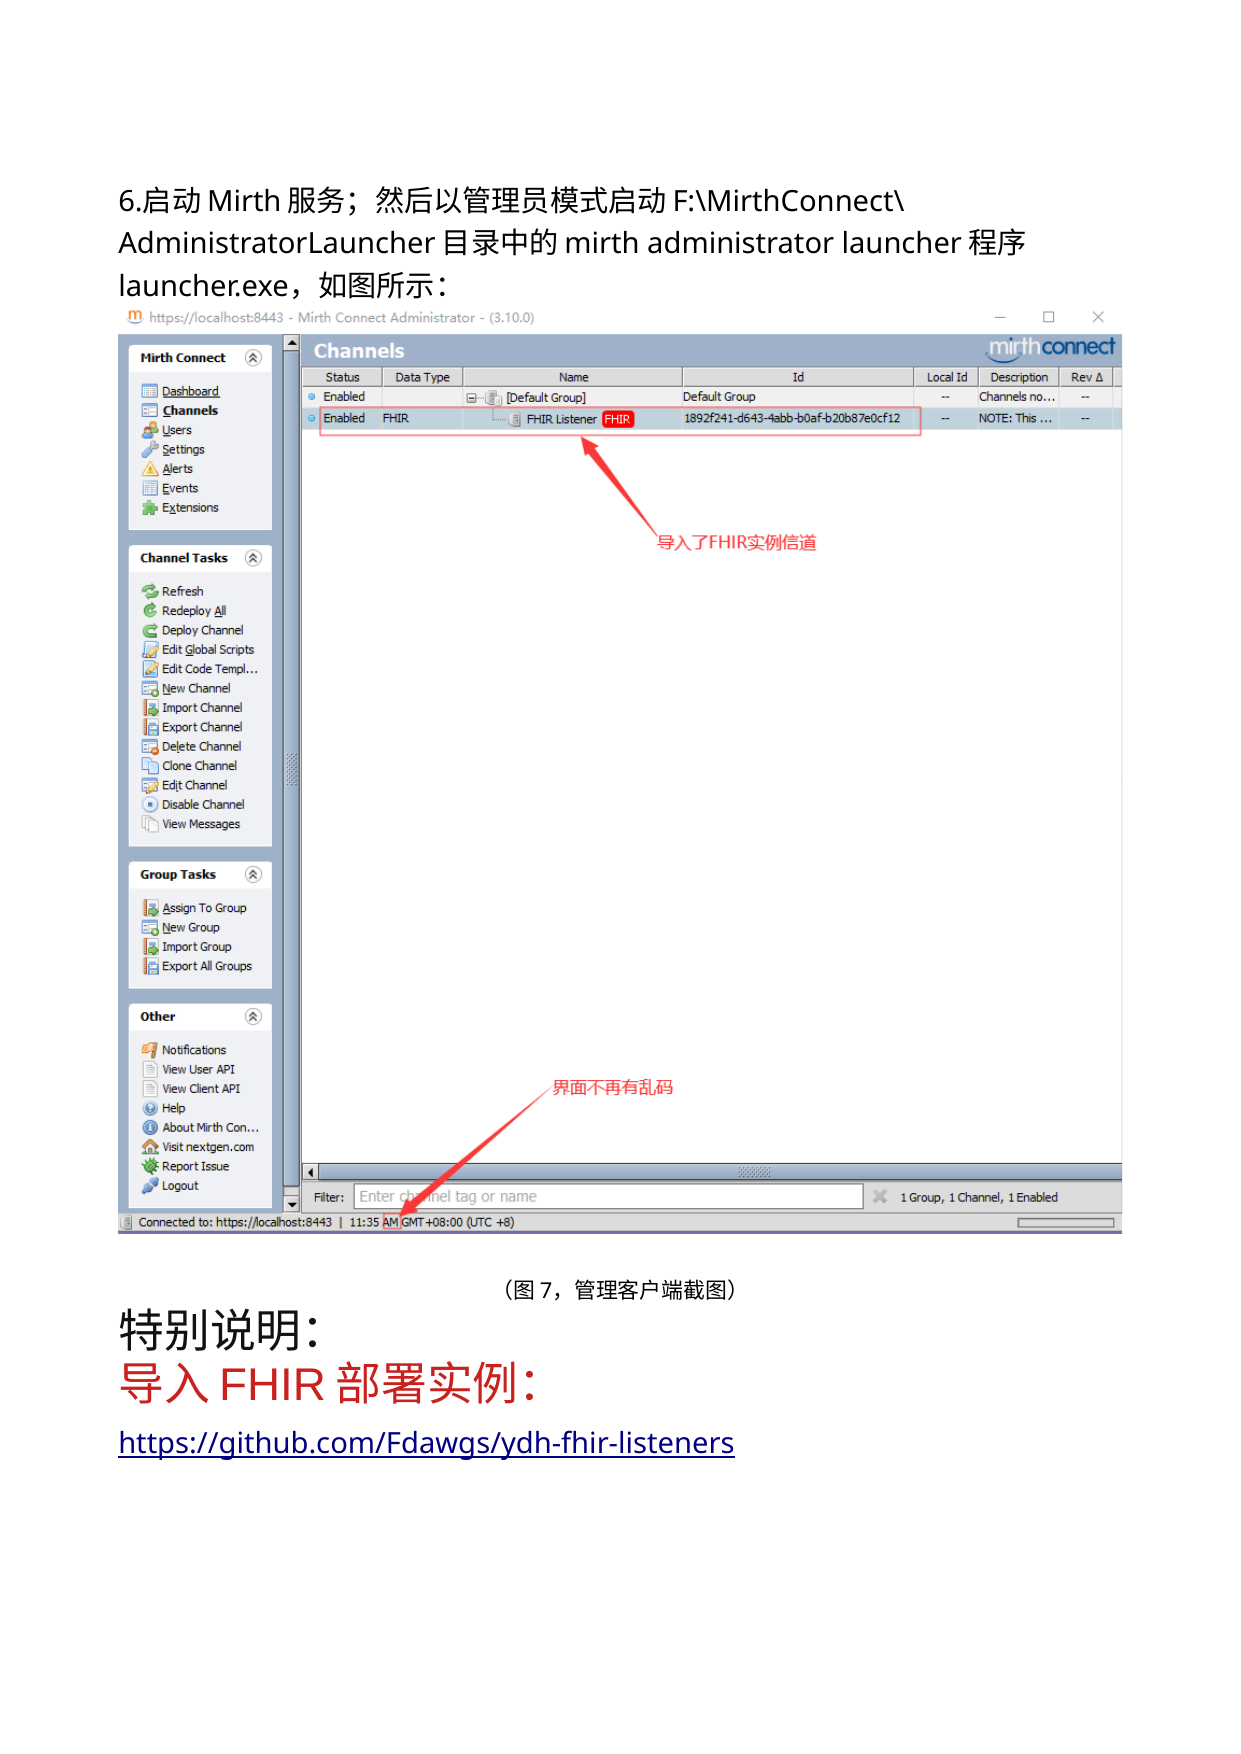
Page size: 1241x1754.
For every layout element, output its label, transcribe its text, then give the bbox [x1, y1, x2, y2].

text （图7，管理客户端截图） [118, 1273, 1122, 1305]
text https://github.com/Fdawgs/ydh-fhir-listeners [118, 1410, 1122, 1463]
picture [118, 305, 1123, 1234]
text 6.启动Mirth服务；然后以管理员模式启动F:\MirthConnect\AdministratorLauncher目录中的mirth administrator launcher程序launcher.exe，如图所示： [118, 178, 1122, 305]
text 特别说明： [118, 1305, 1122, 1358]
text 导入FHIR部署实例： [118, 1358, 1122, 1410]
